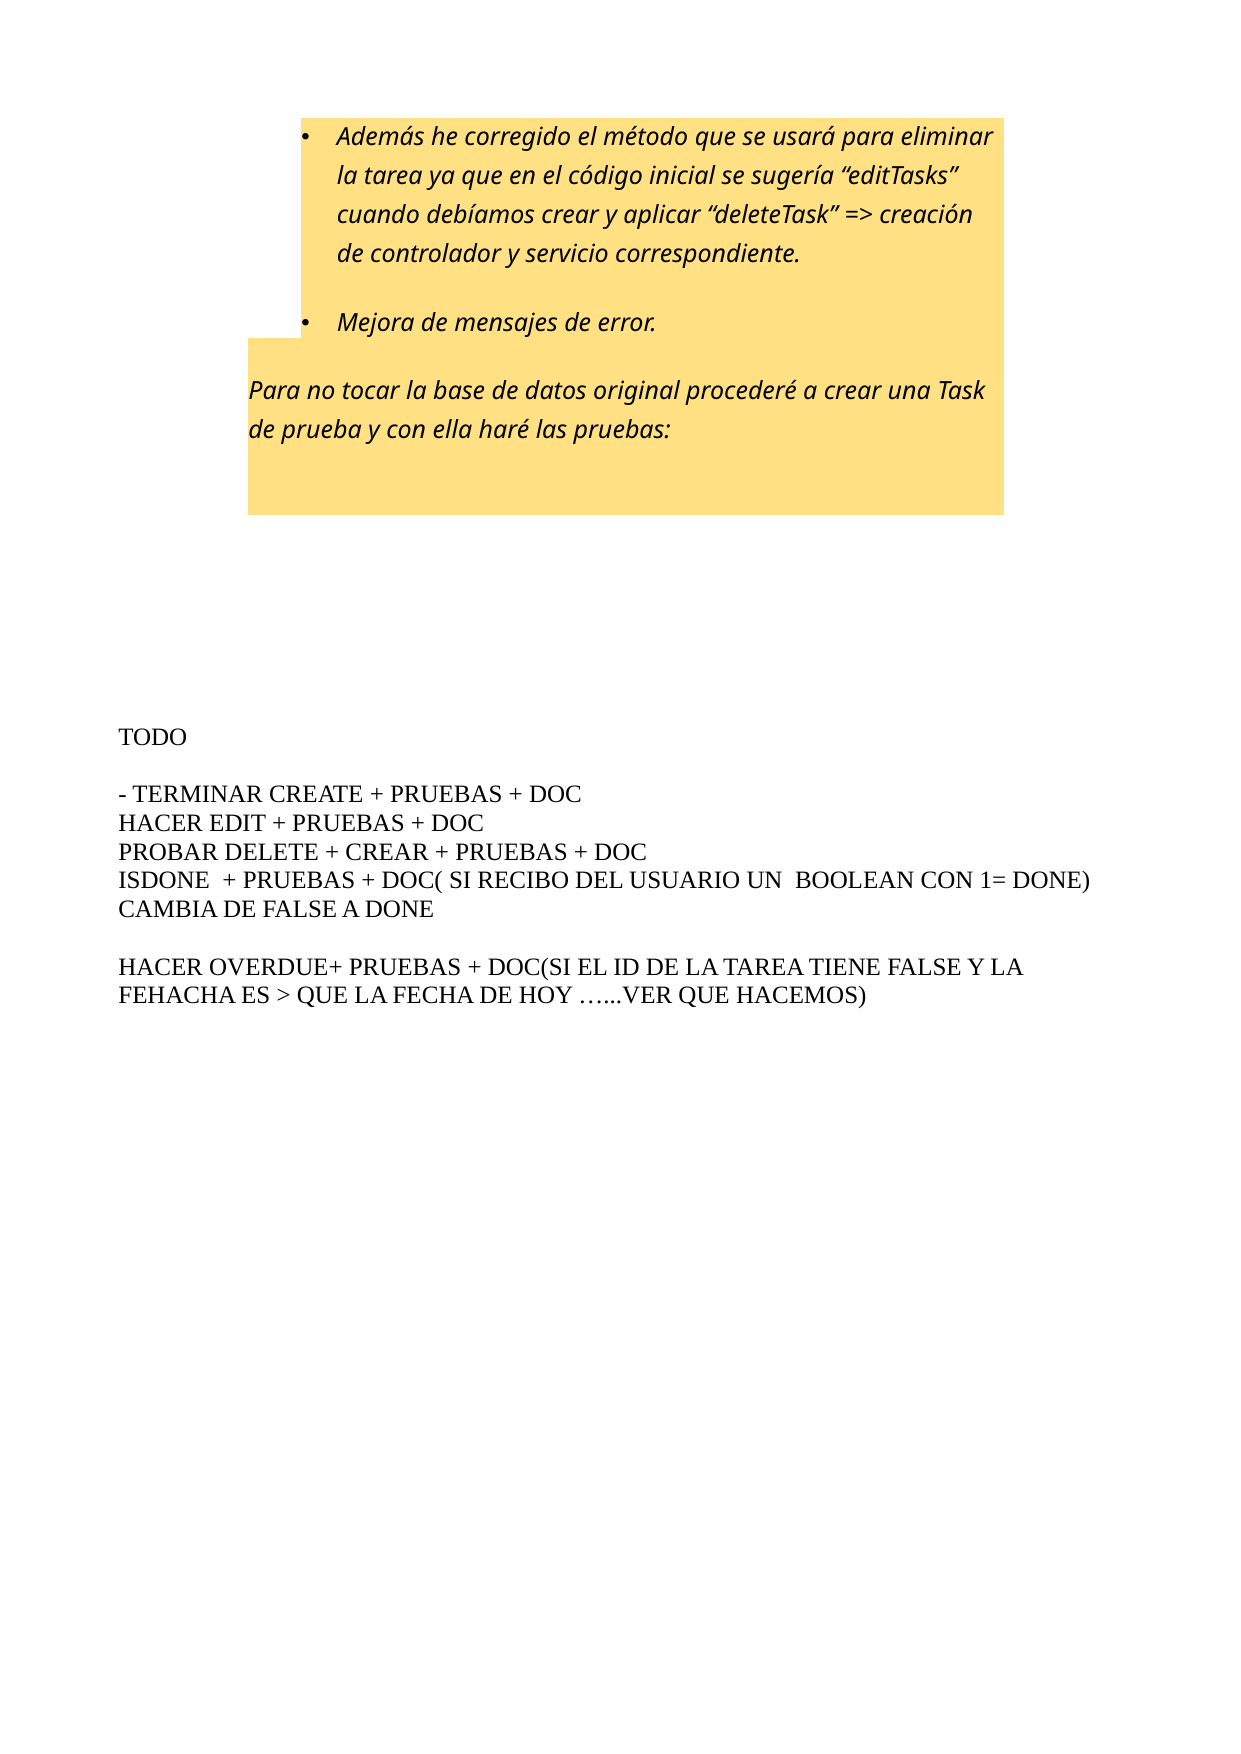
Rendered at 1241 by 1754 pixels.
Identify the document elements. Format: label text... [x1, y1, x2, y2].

text HACER EDIT + PRUEBAS + DOC [118, 808, 1122, 837]
text HACER OVERDUE+ PRUEBAS + DOC(SI EL ID DE LA TAREA TIENE FALSE Y LA FEHACHA ES > QUE LA FECHA DE HOY …...VER QUE HACEMOS) [118, 923, 1122, 1009]
list Mejora de mensajes de error. [301, 304, 1004, 338]
text PROBAR DELETE + CREAR + PRUEBAS + DOC [118, 837, 1122, 866]
text - TERMINAR CREATE + PRUEBAS + DOC [118, 779, 1122, 808]
text TODO [118, 722, 1122, 751]
text Para no tocar la base de datos original procederé a crear una Task de prueba y con ella haré las pruebas: [248, 373, 1004, 446]
list Además he corregido el método que se usará para eliminar la tarea ya que en el código inicial se sugería “editTasks” cuando debíamos crear y aplicar “deleteTask” => creación de controlador y servicio correspondiente. [301, 118, 1004, 270]
text ISDONE + PRUEBAS + DOC( SI RECIBO DEL USUARIO UN BOOLEAN CON 1= DONE) CAMBIA DE FALSE A DONE [118, 866, 1122, 923]
